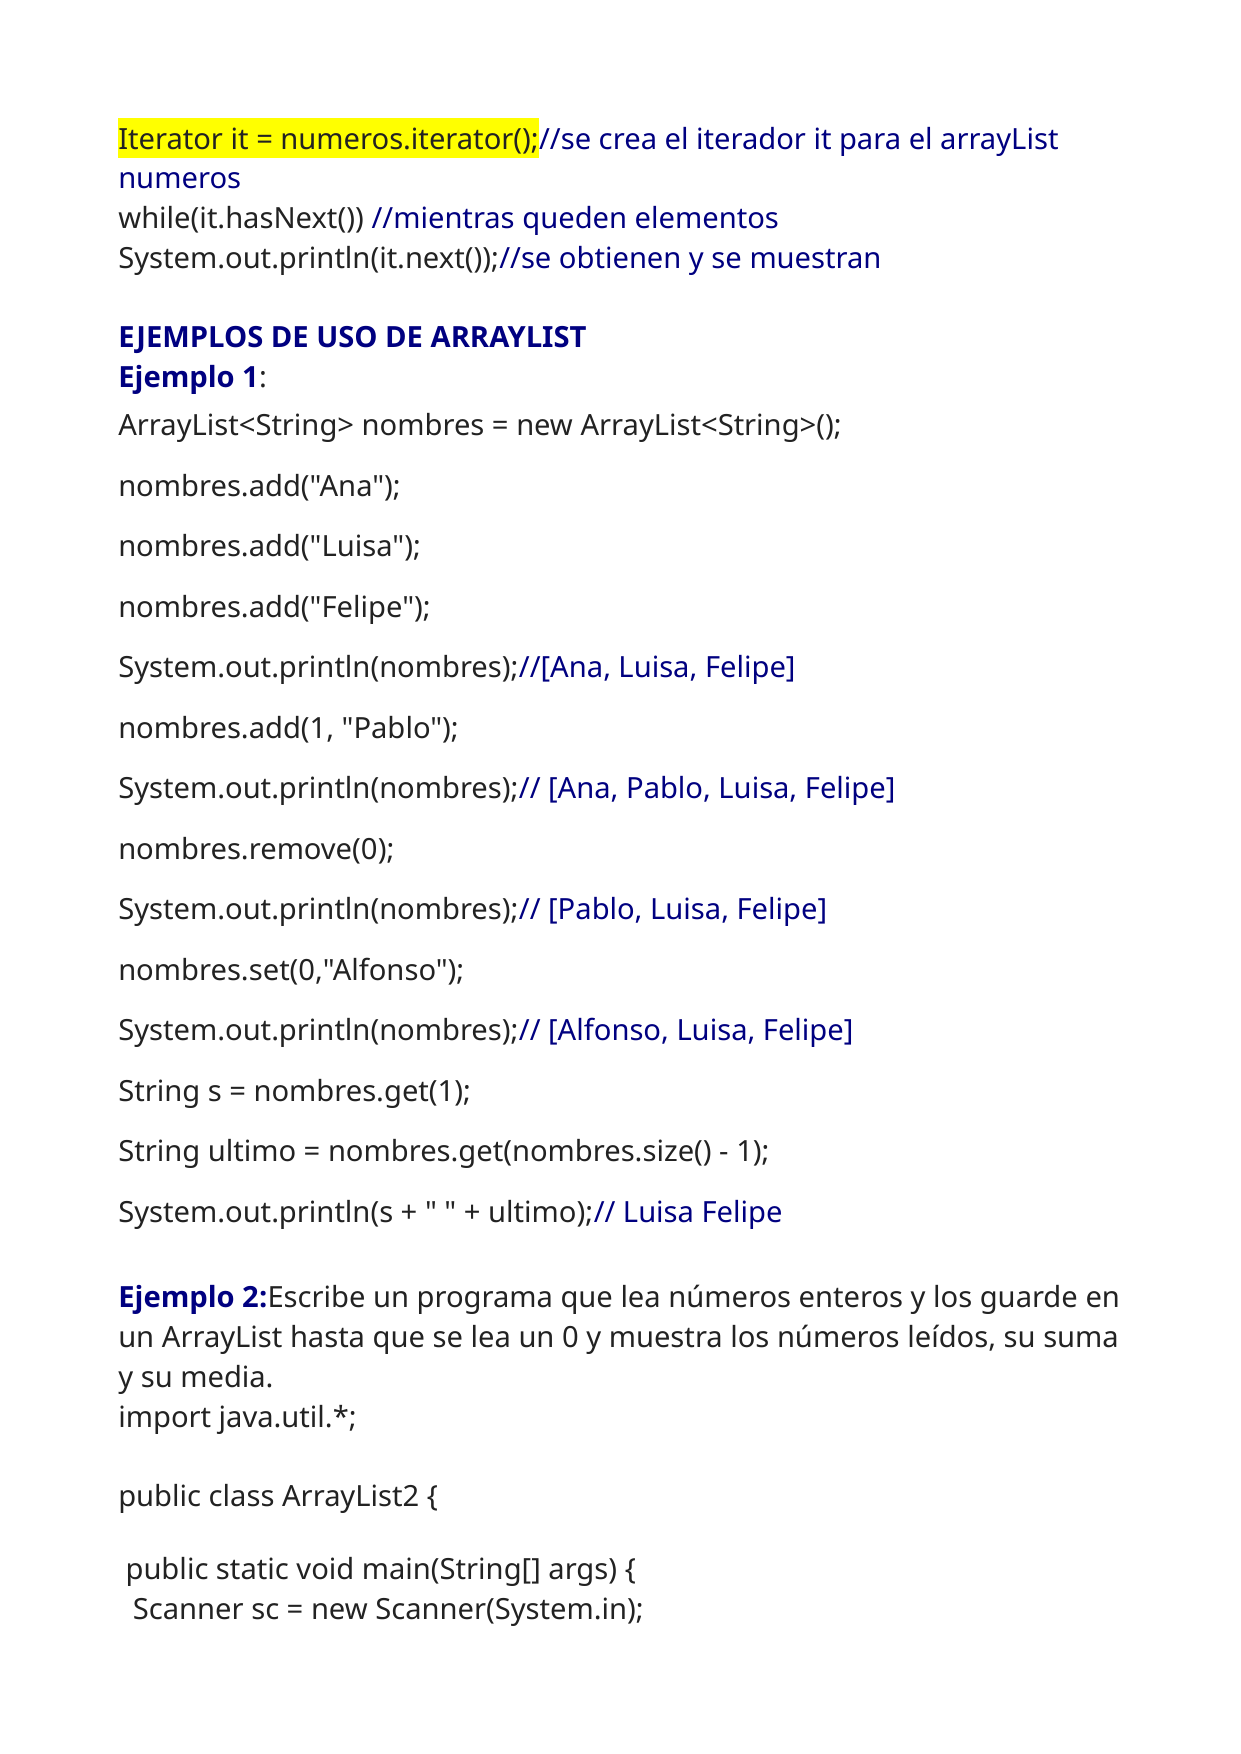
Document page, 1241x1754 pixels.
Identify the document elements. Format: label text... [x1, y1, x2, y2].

text nombres.add("Luisa"); [118, 525, 1122, 565]
text System.out.println(nombres);// [Alfonso, Luisa, Felipe] [118, 1009, 1122, 1049]
text while(it.hasNext()) //mientras queden elementos [118, 197, 1122, 237]
text import java.util.*; [118, 1396, 1122, 1436]
text String ultimo = nombres.get(nombres.size() - 1); [118, 1131, 1122, 1170]
text public class ArrayList2 { [118, 1475, 1122, 1515]
text Scanner sc = new Scanner(System.in); [118, 1588, 1122, 1628]
text nombres.add("Felipe"); [118, 586, 1122, 626]
text System.out.println(nombres);//[Ana, Luisa, Felipe] [118, 646, 1122, 686]
text public static void main(String[] args) { [118, 1548, 1122, 1588]
text ArrayList<String> nombres = new ArrayList<String>(); [118, 404, 1122, 444]
text Ejemplo 1: [118, 356, 1122, 396]
text System.out.println(nombres);// [Ana, Pablo, Luisa, Felipe] [118, 767, 1122, 807]
text nombres.remove(0); [118, 828, 1122, 868]
text nombres.add(1, "Pablo"); [118, 707, 1122, 747]
text Ejemplo 2:Escribe un programa que lea números enteros y los guarde en un ArrayList hasta que se lea un 0 y muestra los números leídos, su suma y su media. [118, 1243, 1122, 1396]
text System.out.println(it.next());//se obtienen y se muestran [118, 237, 1122, 277]
text System.out.println(nombres);// [Pablo, Luisa, Felipe] [118, 888, 1122, 928]
text Iterator it = numeros.iterator();//se crea el iterador it para el arrayList numeros [118, 118, 1122, 197]
text EJEMPLOS DE USO DE ARRAYLIST [118, 317, 1122, 356]
text String s = nombres.get(1); [118, 1070, 1122, 1110]
text nombres.add("Ana"); [118, 465, 1122, 504]
text nombres.set(0,"Alfonso"); [118, 949, 1122, 989]
text System.out.println(s + " " + ultimo);// Luisa Felipe [118, 1191, 1122, 1231]
